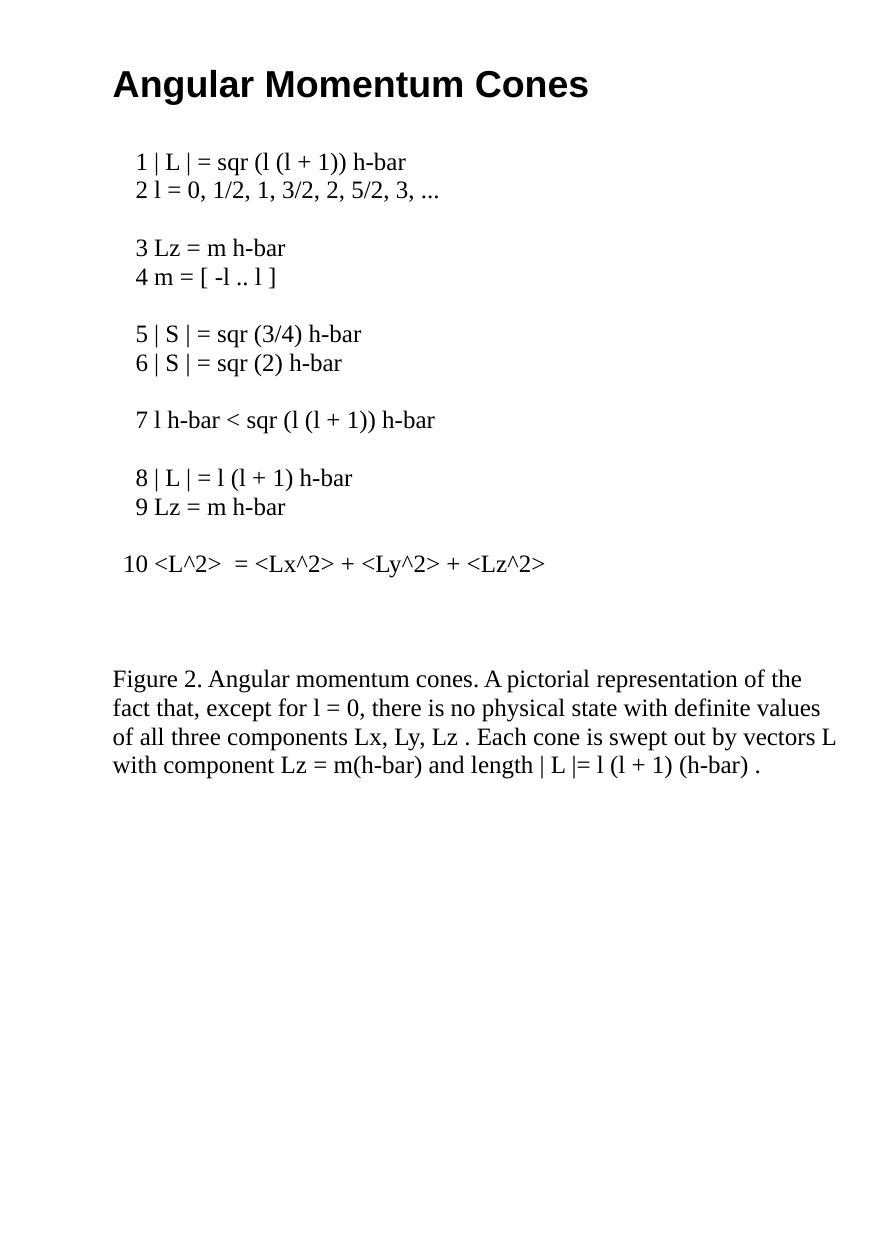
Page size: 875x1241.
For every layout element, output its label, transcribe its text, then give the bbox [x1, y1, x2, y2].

table_cell [151, 377, 809, 406]
table_header | L | = sqr (l (l + 1)) h-bar [151, 147, 809, 176]
table_cell Lz = m h-bar [151, 492, 809, 521]
text Figure 2. Angular momentum cones. A pictorial representation of the fact that, except for l = 0, there is no physical state with definite values of all three components Lx, Ly, Lz . Each cone is swept out by vectors L with component Lz = m(h-bar) and length | L |= l (l + 1) (h-bar) . [112, 664, 837, 779]
table_cell [151, 291, 809, 319]
table_cell [151, 434, 809, 463]
table_cell 5 [106, 319, 151, 348]
table_cell 2 [106, 176, 151, 204]
table_cell <L^2> = <Lx^2> + <Ly^2> + <Lz^2> [151, 549, 809, 578]
table_cell [106, 377, 151, 406]
table_cell 6 [106, 348, 151, 377]
table_cell [106, 578, 151, 607]
table_cell | L | = l (l + 1) h-bar [151, 463, 809, 492]
table_cell | S | = sqr (3/4) h-bar [151, 319, 809, 348]
table_cell l = 0, 1/2, 1, 3/2, 2, 5/2, 3, ... [151, 176, 809, 204]
subtitle Angular Momentum Cones [112, 62, 837, 106]
table_cell [151, 521, 809, 549]
table_cell 9 [106, 492, 151, 521]
table_cell 4 [106, 262, 151, 291]
table_cell [106, 291, 151, 319]
table_cell [106, 434, 151, 463]
table_cell l h-bar < sqr (l (l + 1)) h-bar [151, 406, 809, 434]
table_cell 10 [106, 549, 151, 578]
table_cell 7 [106, 406, 151, 434]
table_cell [106, 521, 151, 549]
table_cell 3 [106, 233, 151, 262]
table_cell | S | = sqr (2) h-bar [151, 348, 809, 377]
table_cell Lz = m h-bar [151, 233, 809, 262]
table_cell 8 [106, 463, 151, 492]
table_cell [106, 204, 151, 233]
table_cell [151, 578, 809, 607]
table_header 1 [106, 147, 151, 176]
table_cell m = [ -l .. l ] [151, 262, 809, 291]
table_cell [151, 204, 809, 233]
